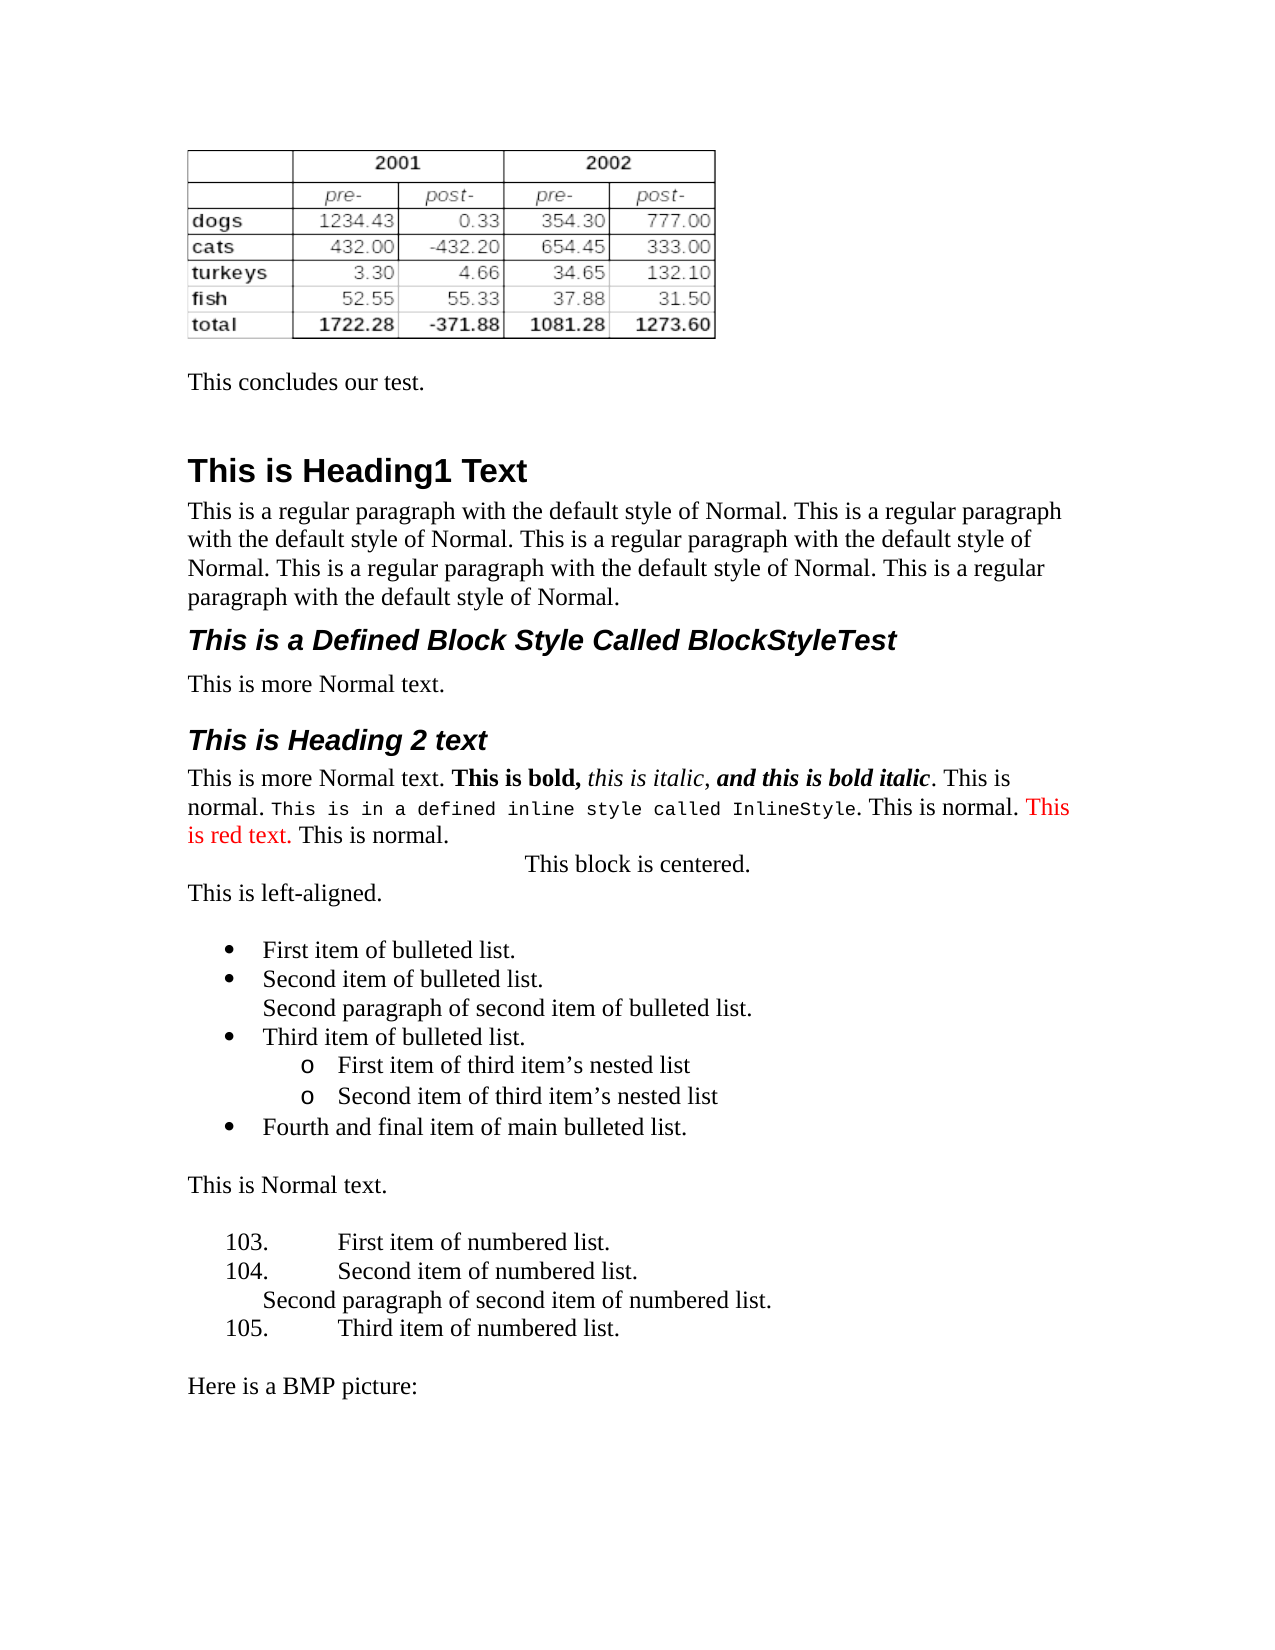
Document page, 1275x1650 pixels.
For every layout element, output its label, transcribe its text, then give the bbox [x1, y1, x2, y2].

subtitle This is Heading 2 text [187, 723, 1087, 757]
text This is left-aligned. [187, 878, 1087, 907]
list First item of numbered list. [225, 1227, 1087, 1256]
text Here is a BMP picture: [187, 1371, 1087, 1400]
list Second item of third item’s nested list [300, 1081, 1087, 1112]
text Second paragraph of second item of numbered list. [262, 1285, 1087, 1313]
text This is Normal text. [187, 1170, 1087, 1198]
list Third item of bulleted list. [225, 1022, 1087, 1051]
text This is a regular paragraph with the default style of Normal. This is a regular paragraph with the default style of Normal. This is a regular paragraph with the default style of Normal. This is a regular paragraph with the default style of Normal. This is a regular paragraph with the default style of Normal. [187, 496, 1087, 611]
list First item of third item’s nested list [300, 1051, 1087, 1081]
text This block is centered. [187, 849, 1087, 878]
list Second item of bulleted list. [225, 964, 1087, 993]
subtitle This is Heading1 Text [187, 451, 1087, 489]
text This is more Normal text. This is bold, this is italic, and this is bold italic. This is normal. This is in a defined inline style called InlineStyle. This is normal. This is red text. This is normal. [187, 763, 1087, 849]
text This is a Defined Block Style Called BlockStyleTest [187, 623, 1087, 657]
list Second item of numbered list. [225, 1256, 1087, 1285]
list First item of bulleted list. [225, 936, 1087, 964]
text This concludes our test. [187, 367, 1087, 396]
list Fourth and final item of main bulleted list. [225, 1112, 1087, 1141]
text Second paragraph of second item of bulleted list. [262, 993, 1087, 1022]
list Third item of numbered list. [225, 1313, 1087, 1342]
text This is more Normal text. [187, 669, 1087, 698]
